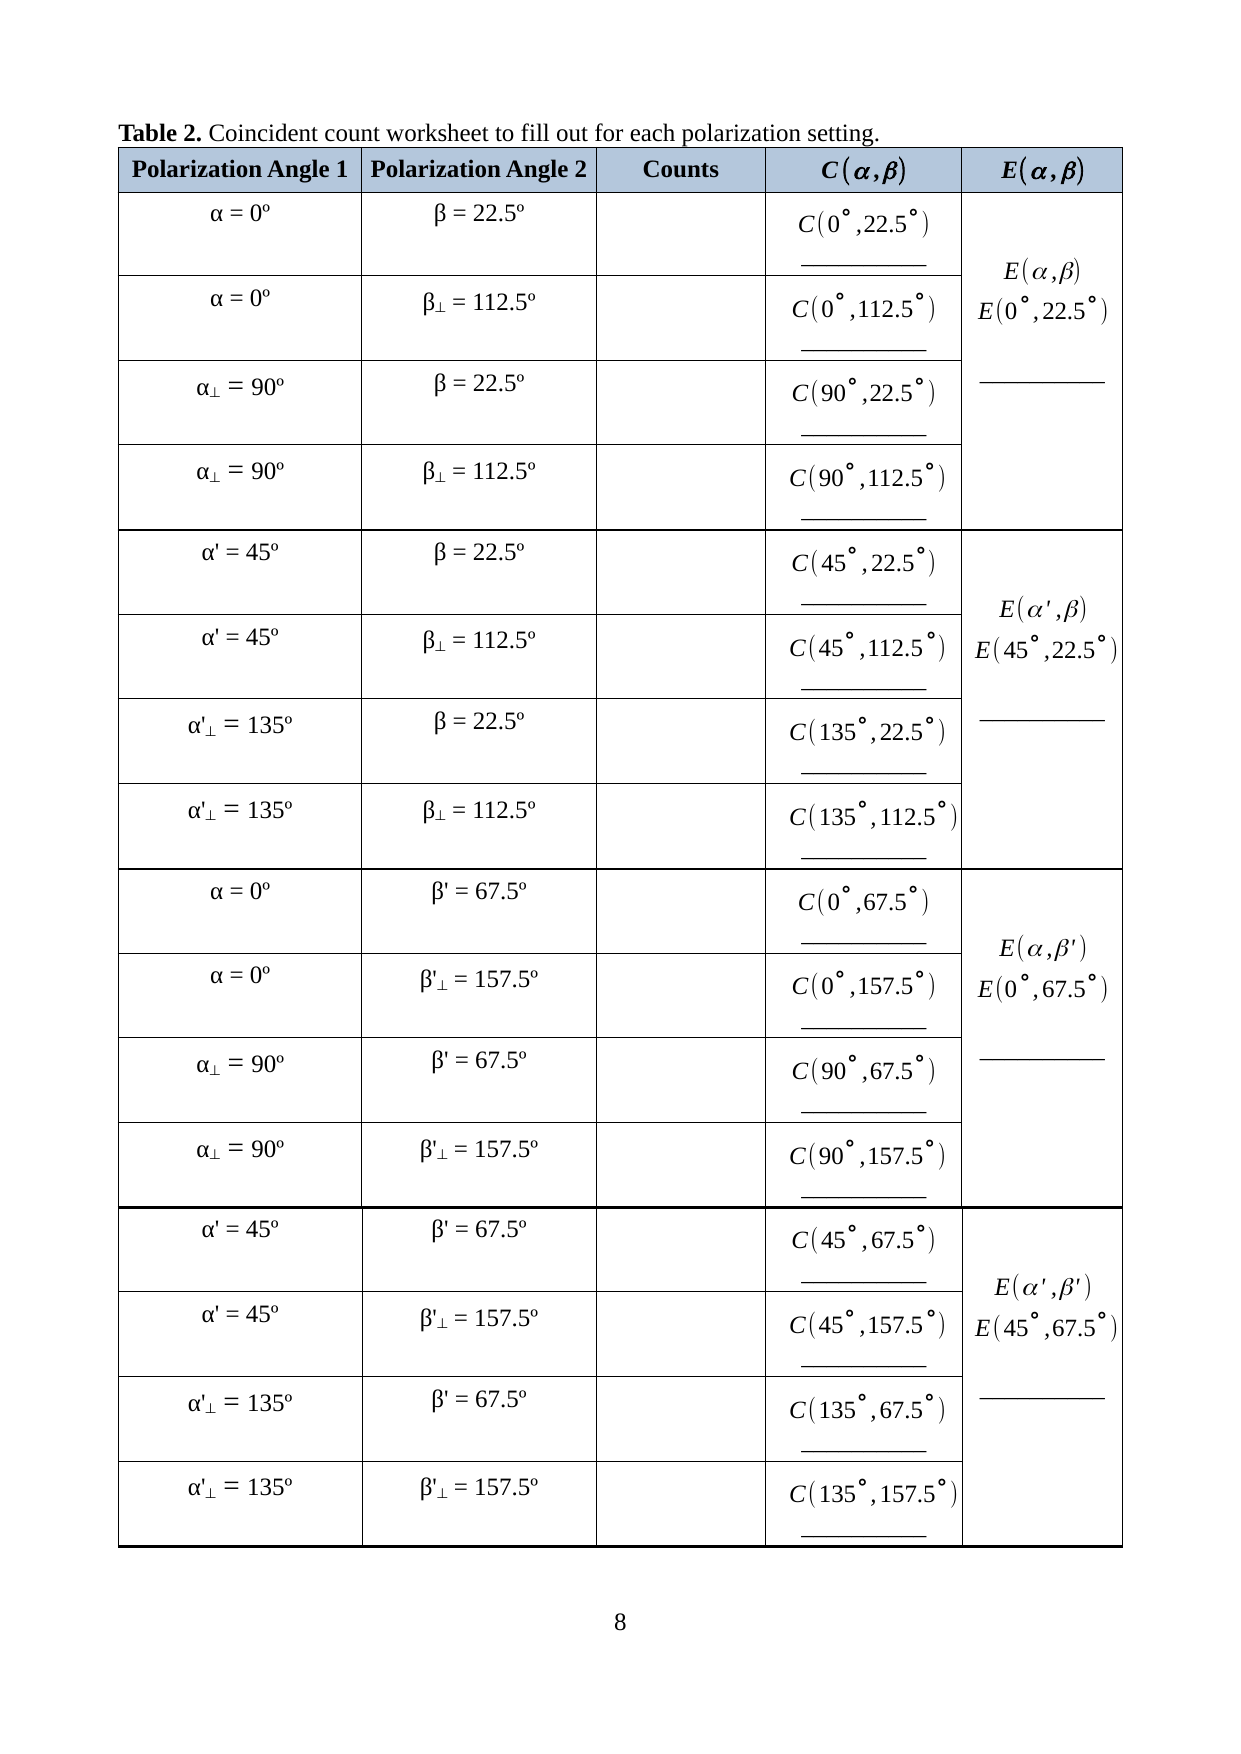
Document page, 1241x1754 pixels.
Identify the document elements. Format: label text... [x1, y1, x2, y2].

table_cell __________ [963, 1209, 1122, 1545]
table_cell α = 0º [119, 870, 361, 952]
table_cell __________ [766, 193, 961, 275]
table_cell β⟂ = 112.5º [362, 784, 596, 868]
table_cell β'⟂ = 157.5º [362, 1123, 596, 1206]
table_cell __________ [766, 699, 961, 783]
table_cell [597, 1377, 765, 1461]
table_cell __________ [766, 531, 961, 614]
table_cell __________ [766, 1292, 962, 1376]
table_cell [597, 276, 765, 359]
table_cell β' = 67.5º [362, 1038, 596, 1122]
table_cell [597, 870, 765, 952]
table_cell __________ [962, 870, 1122, 1206]
table_cell β⟂ = 112.5º [362, 445, 596, 529]
table_cell [597, 361, 765, 444]
table_cell α⟂ = 90º [119, 445, 361, 529]
table_cell β⟂ = 112.5º [362, 276, 596, 359]
table_cell α'⟂ = 135º [119, 699, 361, 783]
table_cell α' = 45º [119, 1209, 362, 1291]
table_cell __________ [766, 954, 961, 1037]
table_cell α⟂ = 90º [119, 1038, 361, 1122]
table_cell β⟂ = 112.5º [362, 615, 596, 698]
table_cell β'⟂ = 157.5º [363, 1462, 596, 1545]
table_header [766, 148, 961, 192]
table_cell α = 0º [119, 193, 361, 275]
table_cell __________ [766, 276, 961, 359]
table_cell __________ [766, 1462, 962, 1545]
table_cell β = 22.5º [362, 193, 596, 275]
table_cell __________ [766, 1123, 961, 1206]
table_cell α⟂ = 90º [119, 1123, 361, 1206]
table_cell α' = 45º [119, 531, 361, 614]
table_header Polarization Angle 2 [362, 148, 596, 192]
table_cell β' = 67.5º [363, 1209, 596, 1291]
table_cell __________ [962, 193, 1122, 529]
table_cell [597, 615, 765, 698]
table_cell [597, 1462, 765, 1545]
table_cell [597, 1292, 765, 1376]
table_cell __________ [962, 531, 1122, 868]
table_cell β = 22.5º [362, 531, 596, 614]
table_cell β'⟂ = 157.5º [363, 1292, 596, 1376]
table_cell β' = 67.5º [363, 1377, 596, 1461]
text Table 2. Coincident count worksheet to fill out for each polarization setting. [118, 118, 1122, 147]
table_cell [597, 1209, 765, 1291]
table_cell β' = 67.5º [362, 870, 596, 952]
table_cell [597, 784, 765, 868]
table_cell α'⟂ = 135º [119, 784, 361, 868]
table_cell __________ [766, 1377, 962, 1461]
table_cell [597, 445, 765, 529]
table_cell [597, 193, 765, 275]
table_cell α' = 45º [119, 1292, 362, 1376]
table_cell β'⟂ = 157.5º [362, 954, 596, 1037]
table_header [962, 148, 1122, 192]
table_cell α⟂ = 90º [119, 361, 361, 444]
table_cell [597, 954, 765, 1037]
table_header Counts [597, 148, 765, 192]
table_cell α = 0º [119, 276, 361, 359]
table_cell [597, 699, 765, 783]
table_cell α = 0º [119, 954, 361, 1037]
table_cell __________ [766, 870, 961, 952]
table_cell [597, 531, 765, 614]
table_cell β = 22.5º [362, 361, 596, 444]
table_cell β = 22.5º [362, 699, 596, 783]
table_cell [597, 1038, 765, 1122]
table_cell __________ [766, 784, 961, 868]
table_cell __________ [766, 445, 961, 529]
table_cell [597, 1123, 765, 1206]
table_cell __________ [766, 1038, 961, 1122]
table_cell __________ [766, 615, 961, 698]
table_cell __________ [766, 1209, 962, 1291]
table_cell α' = 45º [119, 615, 361, 698]
table_cell α'⟂ = 135º [119, 1462, 362, 1545]
table_header Polarization Angle 1 [119, 148, 361, 192]
table_cell α'⟂ = 135º [119, 1377, 362, 1461]
table_cell __________ [766, 361, 961, 444]
